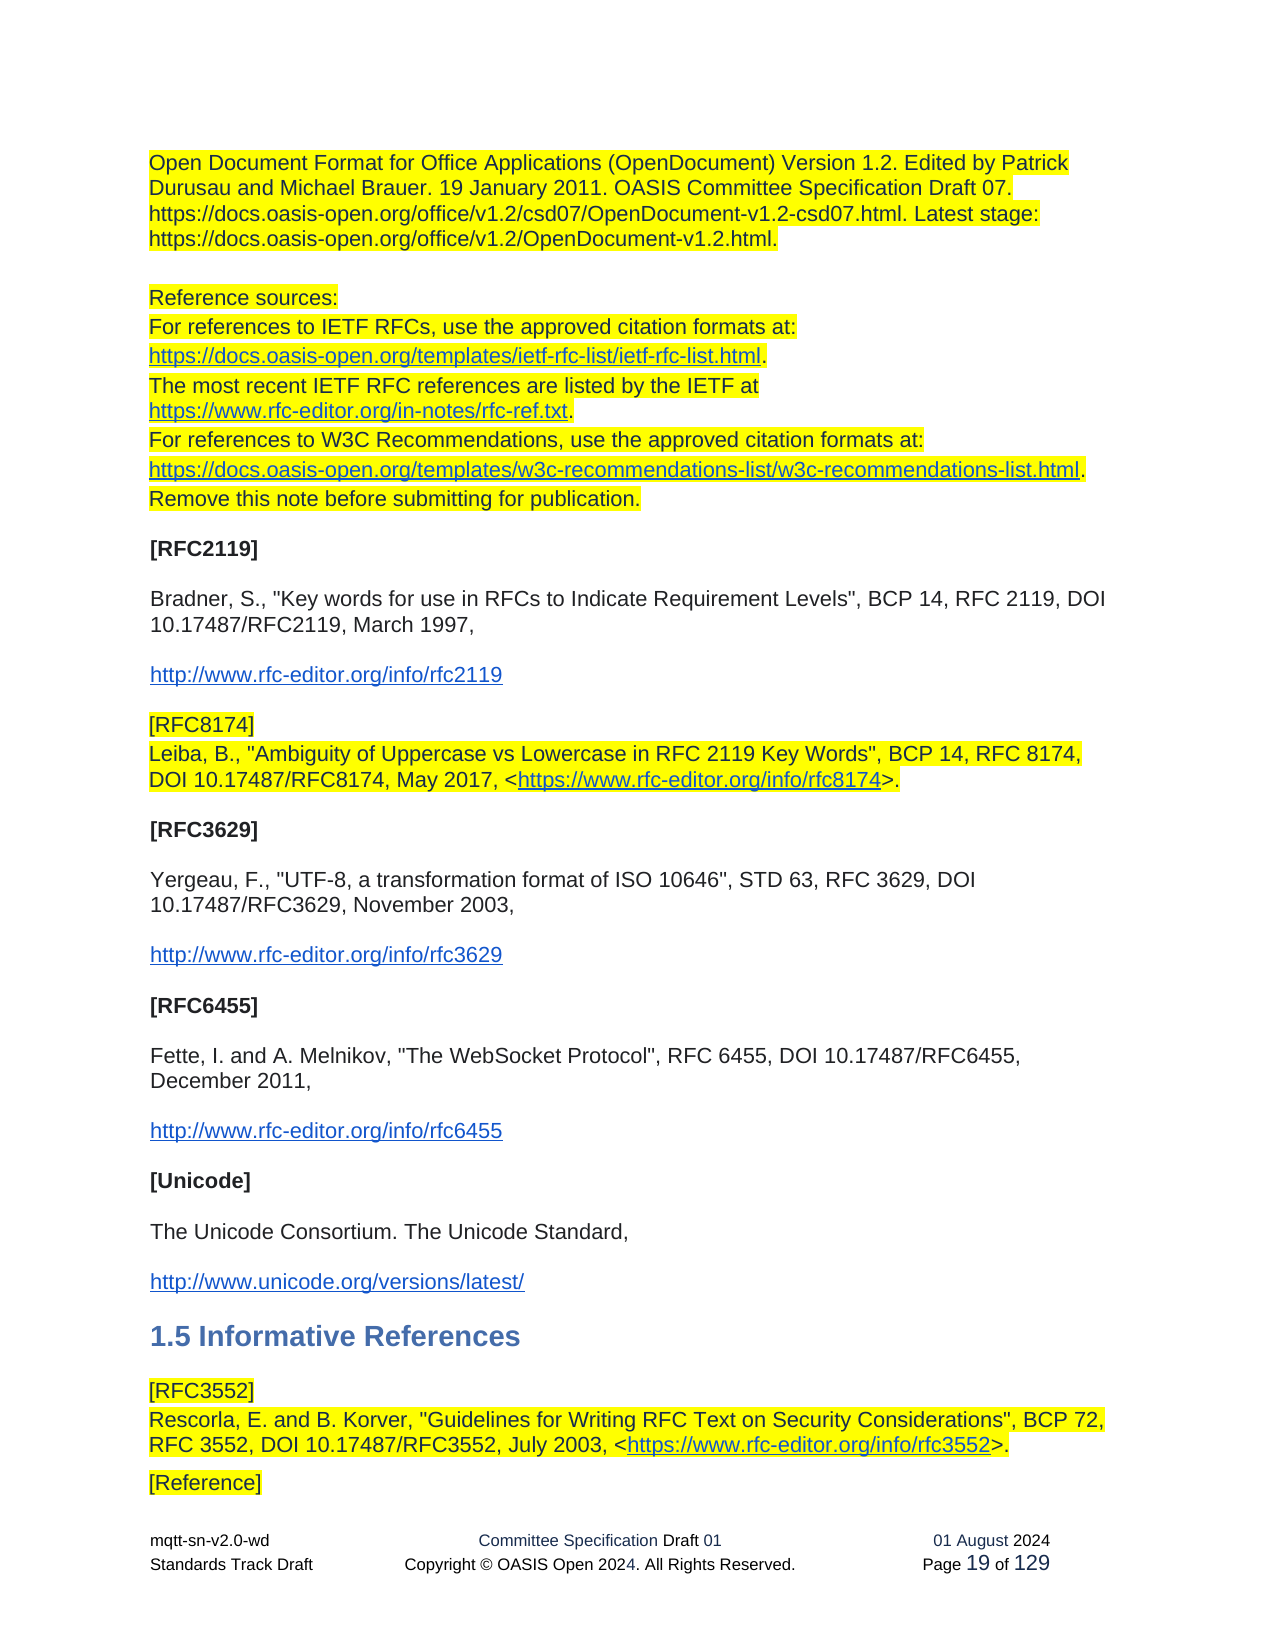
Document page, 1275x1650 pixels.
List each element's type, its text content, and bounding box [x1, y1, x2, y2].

text For references to IETF RFCs, use the approved citation formats at: [148, 314, 1124, 339]
text Fette, I. and A. Melnikov, "The WebSocket Protocol", RFC 6455, DOI 10.17487/RFC6455, December 2011, [150, 1043, 1125, 1093]
subtitle 1.5 Informative References [150, 1319, 1125, 1352]
text http://www.rfc-editor.org/info/rfc6455 [150, 1118, 1125, 1143]
text [Reference] [148, 1470, 1124, 1495]
text Remove this note before submitting for publication. [148, 486, 1124, 511]
text Leiba, B., "Ambiguity of Uppercase vs Lowercase in RFC 2119 Key Words", BCP 14, RFC 8174, DOI 10.17487/RFC8174, May 2017, <https://www.rfc-editor.org/info/rfc8174>. [148, 741, 1124, 792]
text Yergeau, F., "UTF-8, a transformation format of ISO 10646", STD 63, RFC 3629, DOI 10.17487/RFC3629, November 2003, [150, 867, 1125, 917]
text [Unicode] [150, 1168, 1125, 1193]
text [RFC6455] [150, 992, 1125, 1018]
text Open Document Format for Office Applications (OpenDocument) Version 1.2. Edited by Patrick Durusau and Michael Brauer. 19 January 2011. OASIS Committee Specification Draft 07. https://docs.oasis-open.org/office/v1.2/csd07/OpenDocument-v1.2-csd07.html. Latest stage: https://docs.oasis-open.org/office/v1.2/OpenDocument-v1.2.html. [148, 150, 1124, 251]
text For references to W3C Recommendations, use the approved citation formats at: [148, 427, 1124, 452]
text http://www.rfc-editor.org/info/rfc3629 [150, 942, 1125, 967]
text Bradner, S., "Key words for use in RFCs to Indicate Requirement Levels", BCP 14, RFC 2119, DOI 10.17487/RFC2119, March 1997, [150, 586, 1125, 637]
text http://www.rfc-editor.org/info/rfc2119 [150, 662, 1125, 687]
text [RFC2119] [150, 536, 1125, 561]
text Reference sources: [148, 284, 1124, 309]
text https://docs.oasis-open.org/templates/ietf-rfc-list/ietf-rfc-list.html. [148, 343, 1124, 368]
text https://docs.oasis-open.org/templates/w3c-recommendations-list/w3c-recommendations-list.html. [148, 456, 1124, 482]
text [RFC3629] [150, 817, 1125, 842]
text http://www.unicode.org/versions/latest/ [150, 1269, 1125, 1294]
text The Unicode Consortium. The Unicode Standard, [150, 1218, 1125, 1244]
text The most recent IETF RFC references are listed by the IETF at https://www.rfc-editor.org/in-notes/rfc-ref.txt. [148, 372, 1124, 423]
text Rescorla, E. and B. Korver, "Guidelines for Writing RFC Text on Security Considerations", BCP 72, RFC 3552, DOI 10.17487/RFC3552, July 2003, <https://www.rfc-editor.org/info/rfc3552>. [148, 1407, 1124, 1457]
text [RFC8174] [148, 712, 1124, 737]
text [RFC3552] [148, 1377, 1124, 1403]
